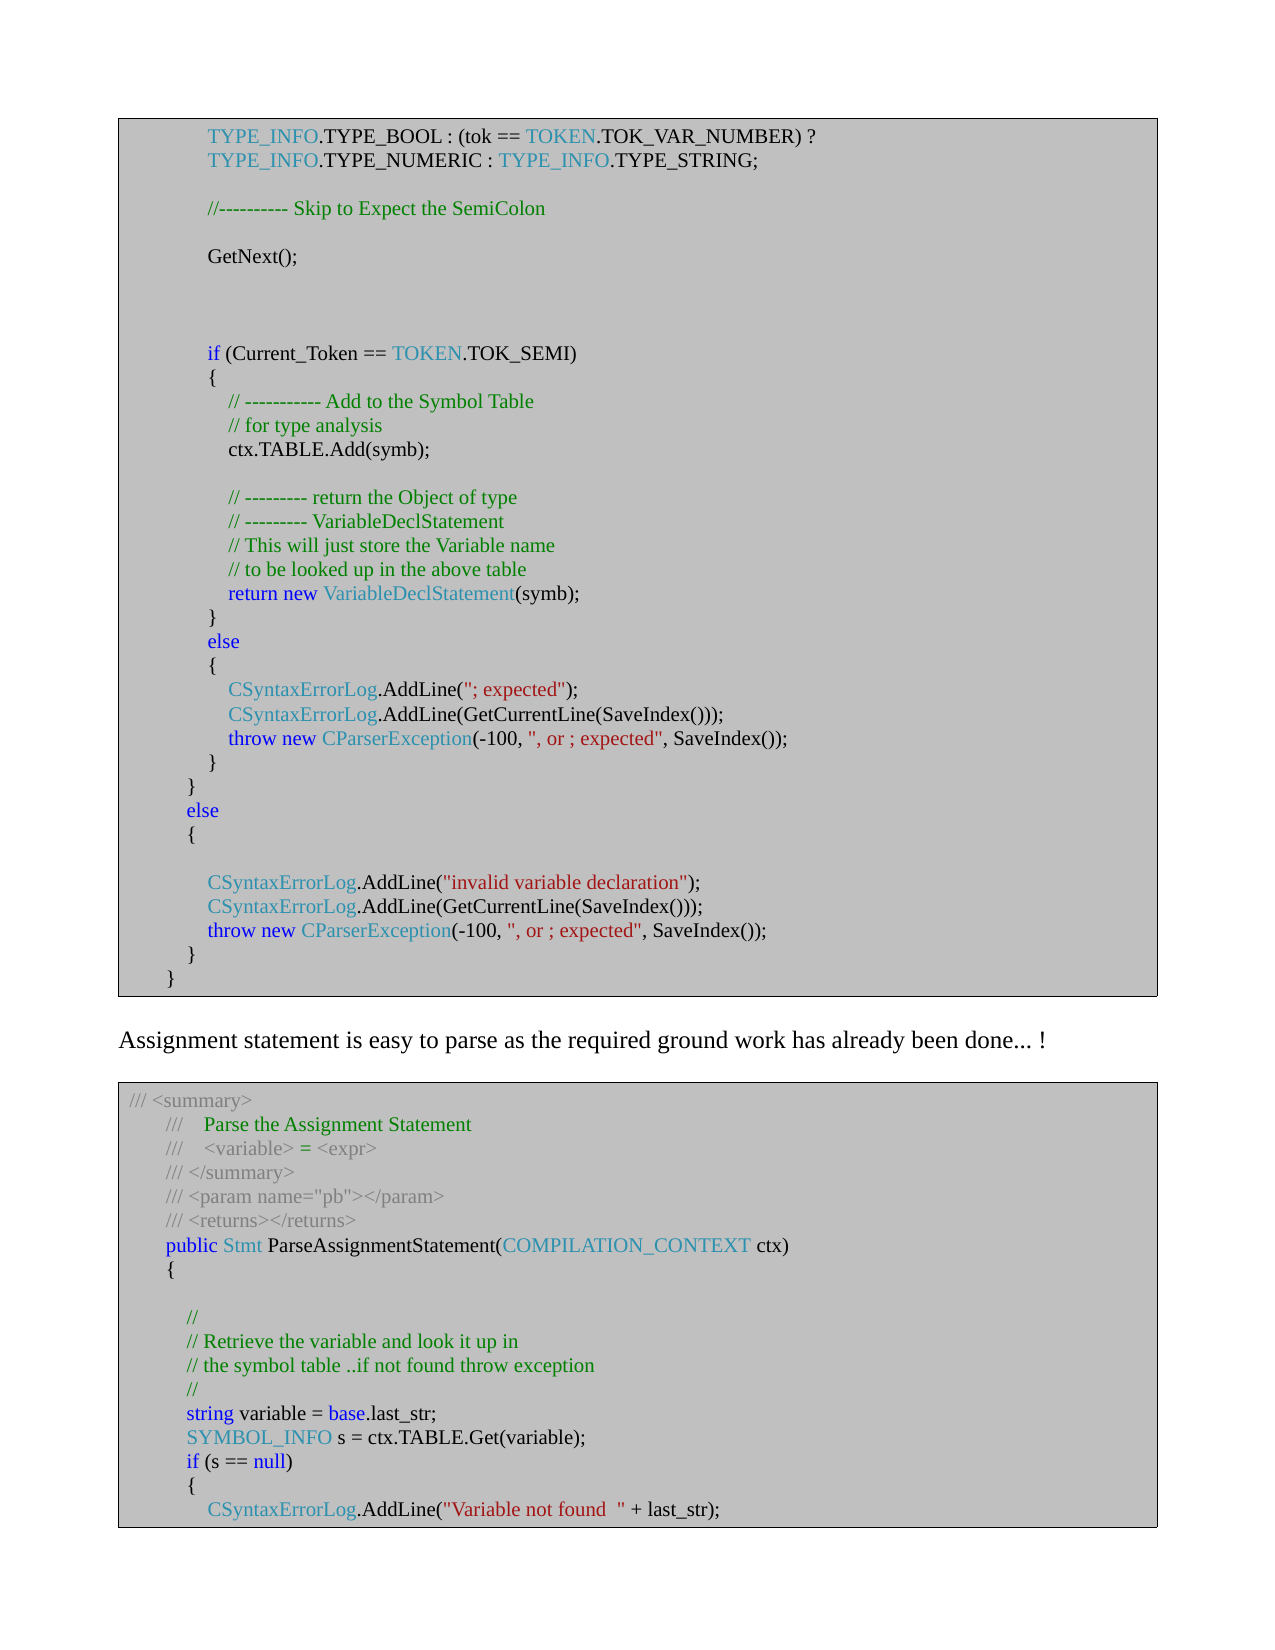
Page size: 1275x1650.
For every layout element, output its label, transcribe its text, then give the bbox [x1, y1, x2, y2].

text Assignment statement is easy to parse as the required ground work has already been done... ! [118, 1025, 1157, 1053]
table_header TYPE_INFO.TYPE_BOOL : (tok == TOKEN.TOK_VAR_NUMBER) ? TYPE_INFO.TYPE_NUMERIC : TYPE_INFO.TYPE_STRING; //---------- Skip to Expect the SemiColon GetNext(); if (Current_Token == TOKEN.TOK_SEMI) { // ----------- Add to the Symbol Table // for type analysis ctx.TABLE.Add(symb); // --------- return the Object of type // --------- VariableDeclStatement // This will just store the Variable name // to be looked up in the above table return new VariableDeclStatement(symb); } else { CSyntaxErrorLog.AddLine("; expected"); CSyntaxErrorLog.AddLine(GetCurrentLine(SaveIndex())); throw new CParserException(-100, ", or ; expected", SaveIndex()); } } else { CSyntaxErrorLog.AddLine("invalid variable declaration"); CSyntaxErrorLog.AddLine(GetCurrentLine(SaveIndex())); throw new CParserException(-100, ", or ; expected", SaveIndex()); } } [119, 119, 1157, 996]
table_header /// <summary> /// Parse the Assignment Statement /// <variable> = <expr> /// </summary> /// <param name="pb"></param> /// <returns></returns> public Stmt ParseAssignmentStatement(COMPILATION_CONTEXT ctx) { // // Retrieve the variable and look it up in // the symbol table ..if not found throw exception // string variable = base.last_str; SYMBOL_INFO s = ctx.TABLE.Get(variable); if (s == null) { CSyntaxErrorLog.AddLine("Variable not found " + last_str); [119, 1083, 1157, 1527]
